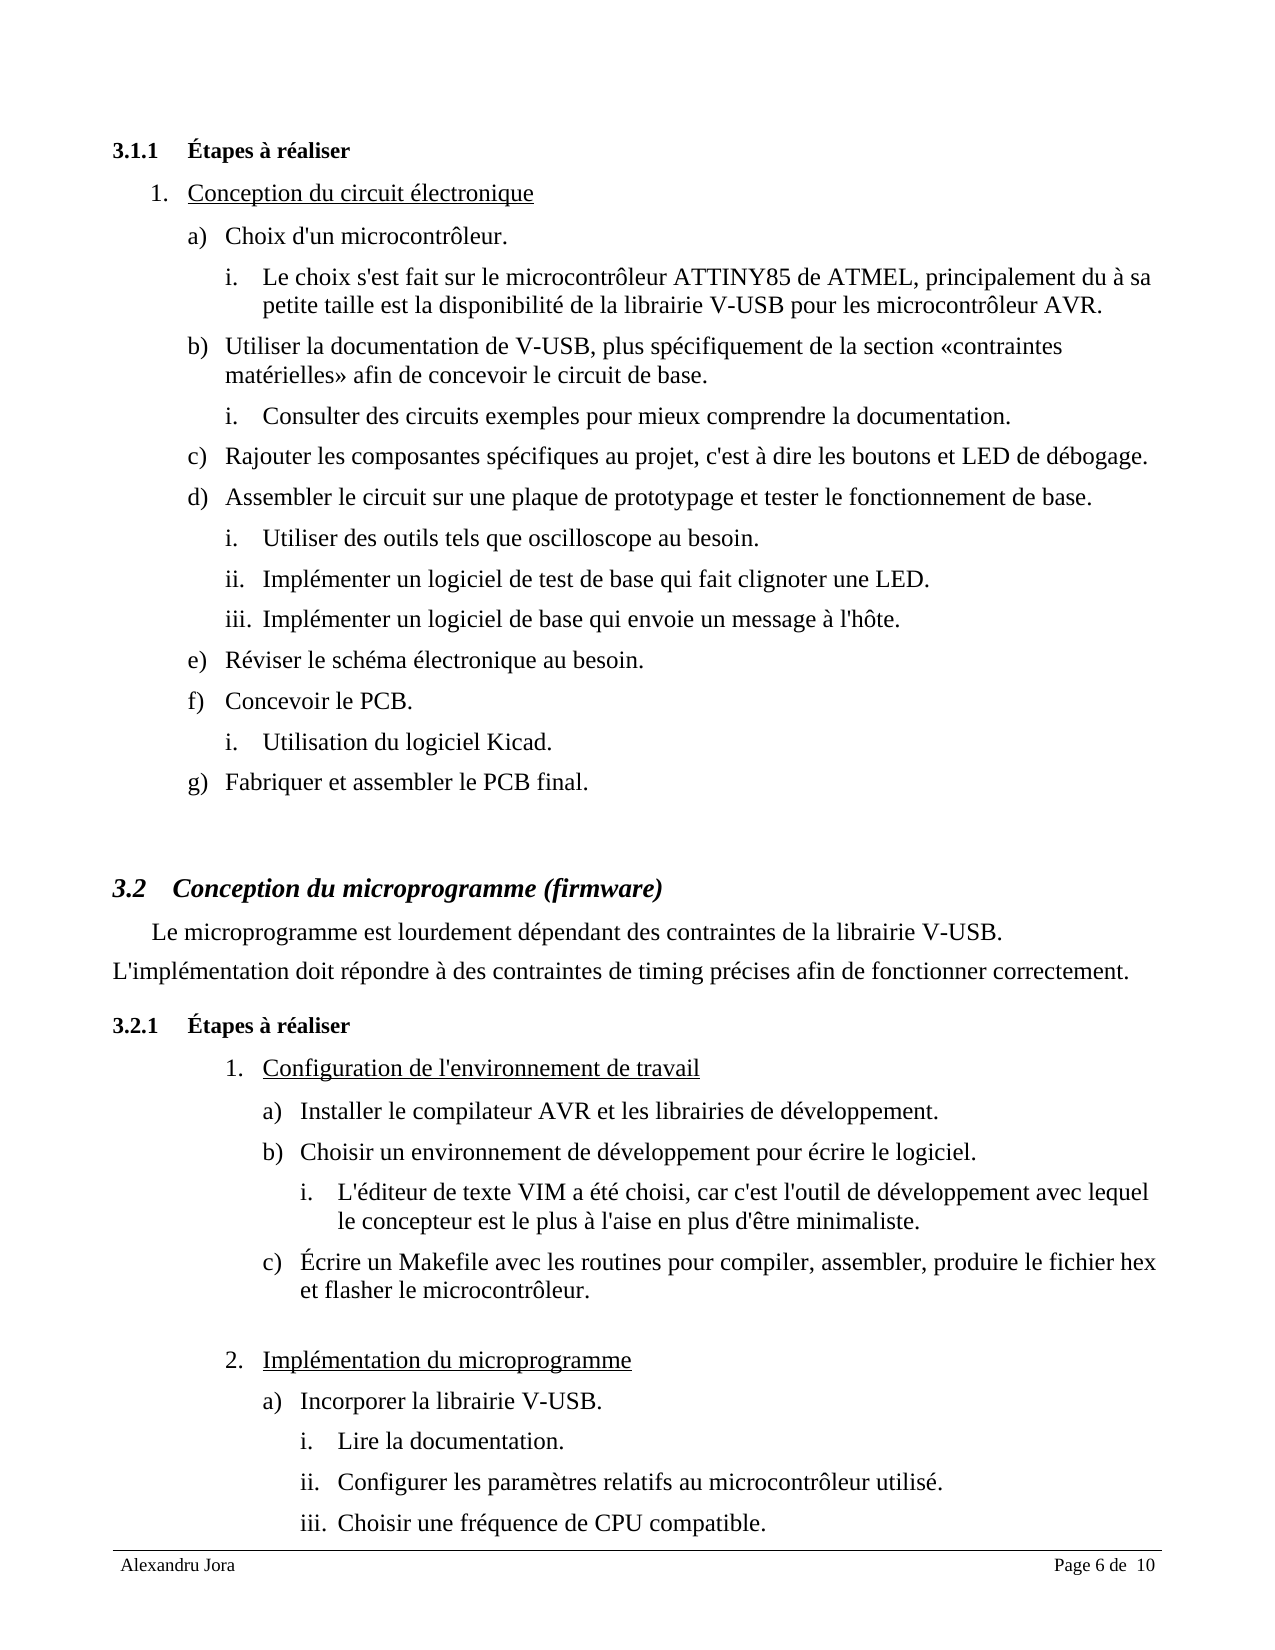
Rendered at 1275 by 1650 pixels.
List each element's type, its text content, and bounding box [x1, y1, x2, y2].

list Installer le compilateur AVR et les librairies de développement. [262, 1096, 1162, 1124]
subtitle Étapes à réaliser [112, 137, 1162, 164]
list Réviser le schéma électronique au besoin. [187, 645, 1162, 674]
list Utiliser la documentation de V-USB, plus spécifiquement de la section «contraintes matérielles» afin de concevoir le circuit de base. [187, 331, 1162, 389]
list Le choix s'est fait sur le microcontrôleur ATTINY85 de ATMEL, principalement du à sa petite taille est la disponibilité de la librairie V-USB pour les microcontrôleur AVR. [225, 262, 1162, 319]
list Utiliser des outils tels que oscilloscope au besoin. [225, 523, 1162, 552]
list Assembler le circuit sur une plaque de prototypage et tester le fonctionnement de base. [187, 482, 1162, 511]
list Rajouter les composantes spécifiques au projet, c'est à dire les boutons et LED de débogage. [187, 441, 1162, 470]
list Configuration de l'environnement de travail [225, 1045, 1162, 1084]
subtitle Conception du microprogramme (firmware) [112, 872, 1162, 903]
subtitle Étapes à réaliser [112, 1012, 1162, 1039]
list L'éditeur de texte VIM a été choisi, car c'est l'outil de développement avec lequel le concepteur est le plus à l'aise en plus d'être minimaliste. [300, 1177, 1162, 1235]
list Implémenter un logiciel de test de base qui fait clignoter une LED. [225, 564, 1162, 592]
list Choisir un environnement de développement pour écrire le logiciel. [262, 1137, 1162, 1165]
list Concevoir le PCB. [187, 686, 1162, 714]
list Configurer les paramètres relatifs au microcontrôleur utilisé. [300, 1467, 1162, 1496]
list Lire la documentation. [300, 1426, 1162, 1455]
list Utilisation du logiciel Kicad. [225, 727, 1162, 755]
list Fabriquer et assembler le PCB final. [187, 767, 1162, 796]
list Écrire un Makefile avec les routines pour compiler, assembler, produire le fichier hex et flasher le microcontrôleur. [262, 1247, 1162, 1333]
list Conception du circuit électronique [150, 170, 1162, 209]
list Choisir une fréquence de CPU compatible. [300, 1508, 1162, 1537]
list Incorporer la librairie V-USB. [262, 1386, 1162, 1414]
list Implémentation du microprogramme [225, 1345, 1162, 1374]
list Choix d'un microcontrôleur. [187, 221, 1162, 250]
list Consulter des circuits exemples pour mieux comprendre la documentation. [225, 401, 1162, 429]
list Implémenter un logiciel de base qui envoie un message à l'hôte. [225, 604, 1162, 633]
text Le microprogramme est lourdement dépendant des contraintes de la librairie V-USB. L'implémentation doit répondre à des contraintes de timing précises afin de fonctionner correctement. [112, 909, 1162, 987]
